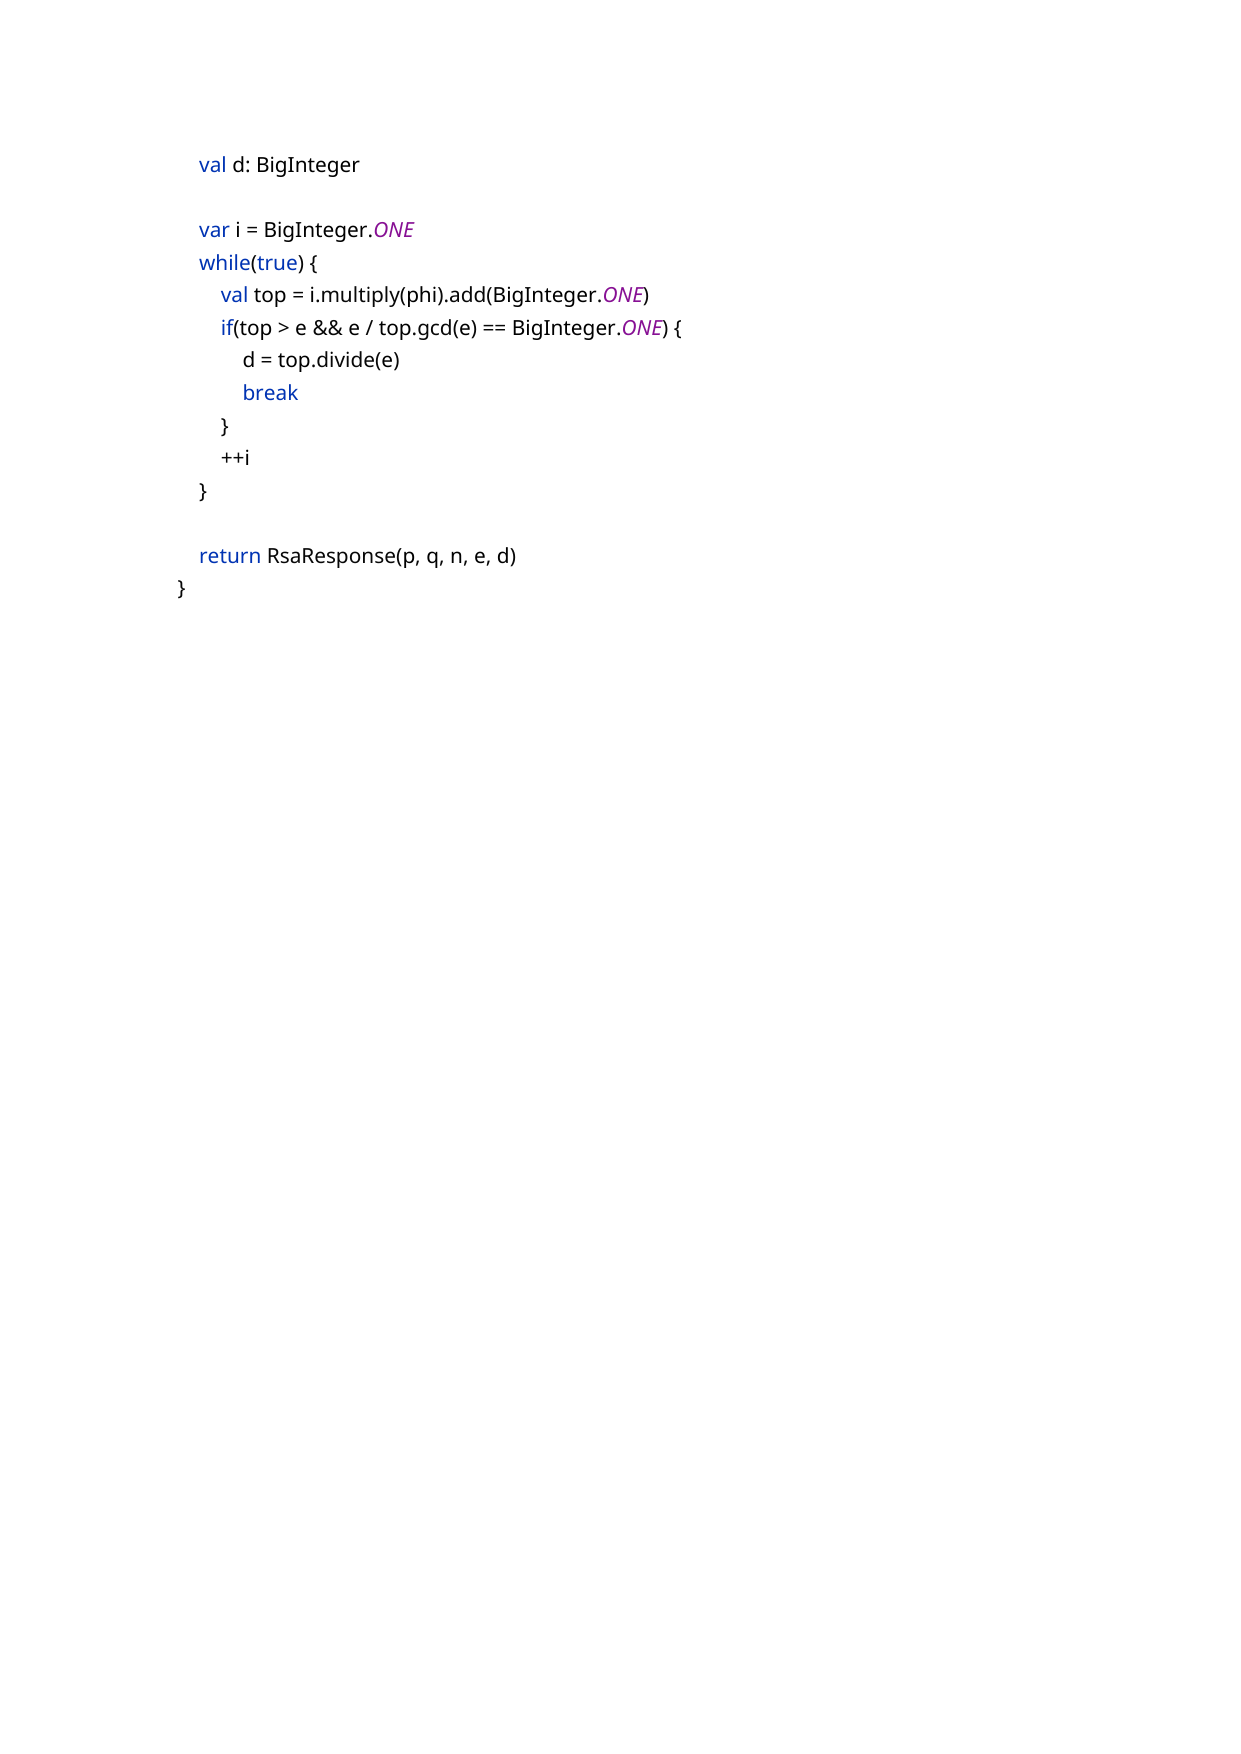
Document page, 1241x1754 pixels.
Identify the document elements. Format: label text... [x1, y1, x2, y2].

text val d: BigInteger var i = BigInteger.ONE while(true) { val top = i.multiply(phi).add(BigInteger.ONE) if(top > e && e / top.gcd(e) == BigInteger.ONE) { d = top.divide(e) break } ++i } return RsaResponse(p, q, n, e, d) } [177, 118, 1152, 602]
